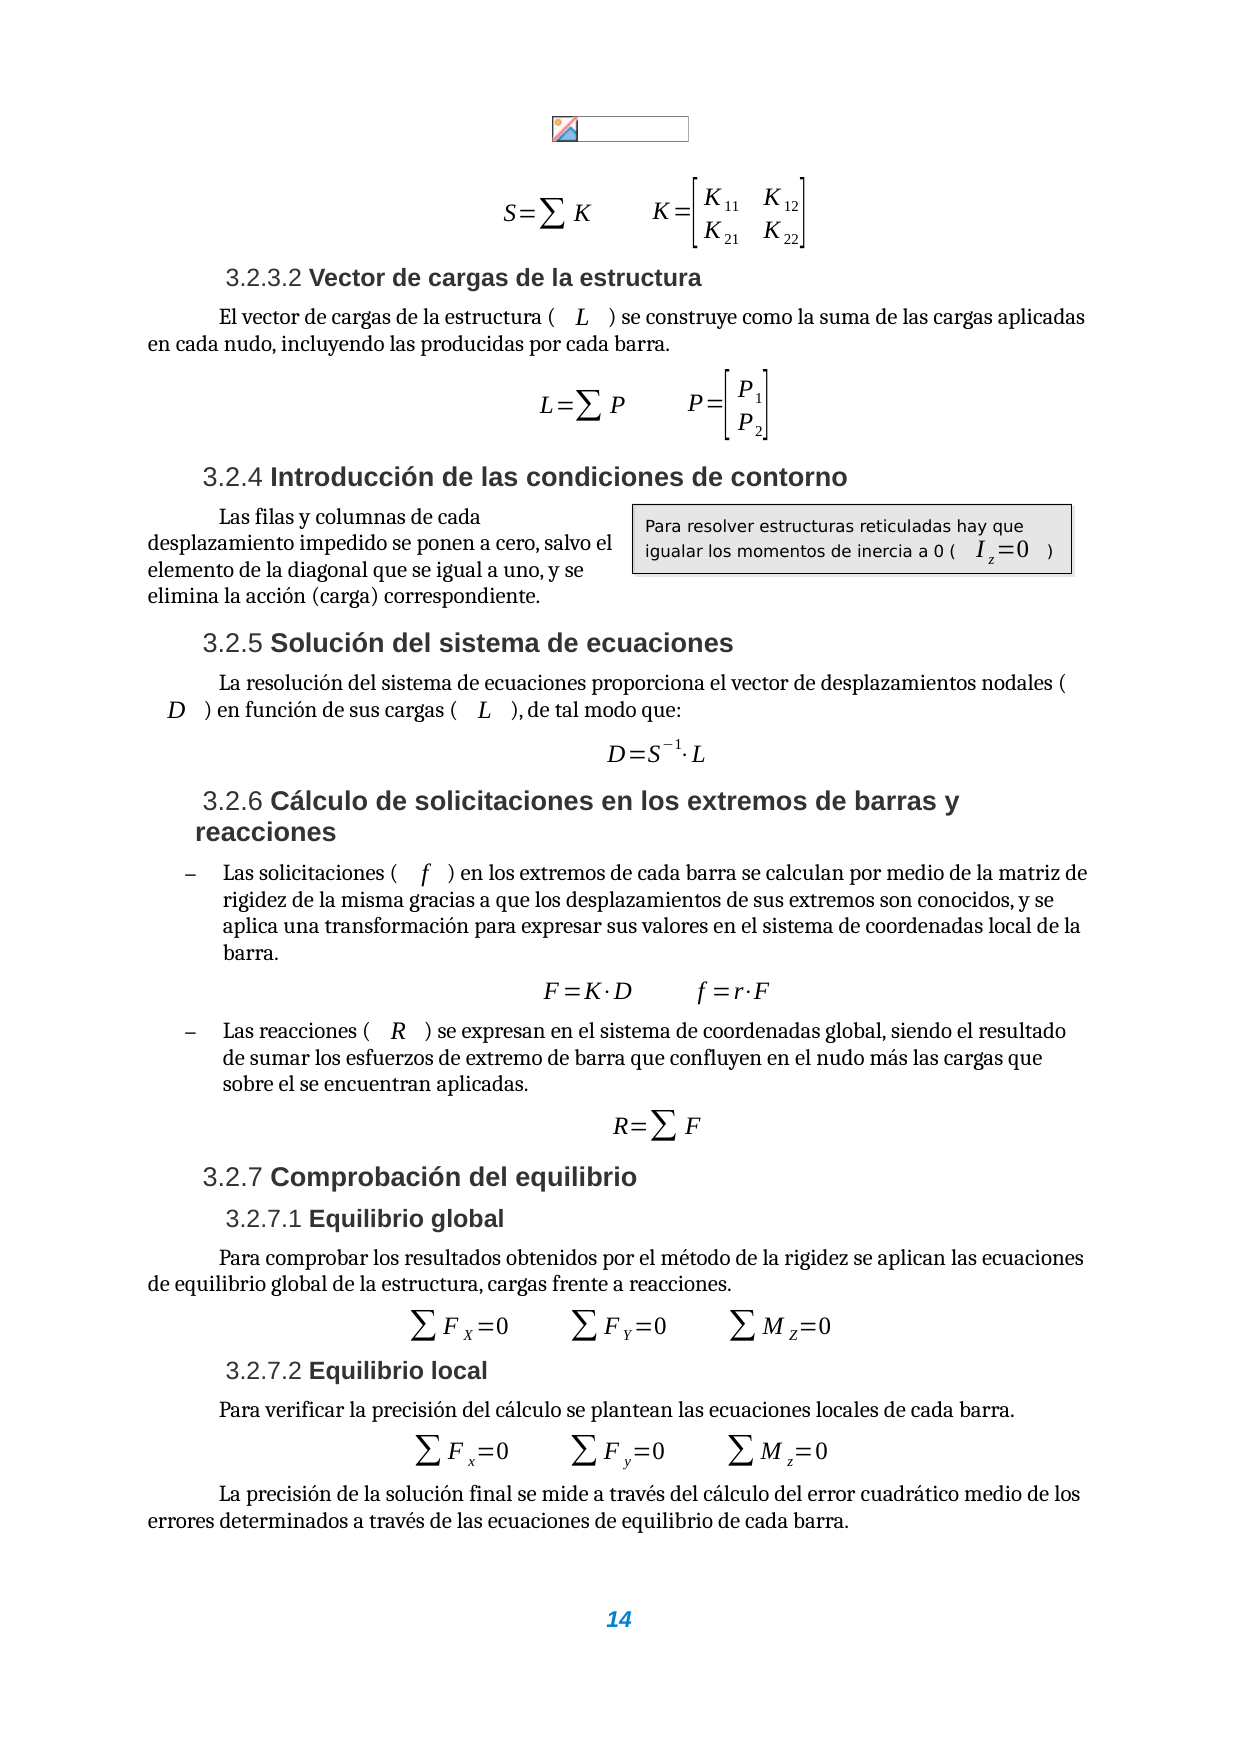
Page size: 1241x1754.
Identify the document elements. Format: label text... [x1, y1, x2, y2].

subtitle Equilibrio global [148, 1204, 1093, 1233]
list Las reacciones () se expresan en el sistema de coordenadas global, siendo el resultado de sumar los esfuerzos de extremo de barra que confluyen en el nudo más las cargas que sobre el se encuentran aplicadas. [185, 1017, 1093, 1097]
subtitle Equilibrio local [148, 1356, 1093, 1385]
subtitle Cálculo de solicitaciones en los extremos de barras y reacciones [148, 785, 1093, 847]
text Las filas y columnas de cada desplazamiento impedido se ponen a cero, salvo el elemento de la diagonal que se igual a uno, y se elimina la acción (carga) correspondiente. [148, 504, 1093, 609]
text La precisión de la solución final se mide a través del cálculo del error cuadrático medio de los errores determinados a través de las ecuaciones de equilibrio de cada barra. [148, 1481, 1093, 1534]
subtitle Solución del sistema de ecuaciones [148, 627, 1093, 658]
text Para verificar la precisión del cálculo se plantean las ecuaciones locales de cada barra. [148, 1397, 1093, 1423]
subtitle Comprobación del equilibrio [148, 1161, 1093, 1192]
text La resolución del sistema de ecuaciones proporciona el vector de desplazamientos nodales () en función de sus cargas (), de tal modo que: [148, 670, 1093, 724]
subtitle Vector de cargas de la estructura [148, 263, 1093, 291]
text El vector de cargas de la estructura () se construye como la suma de las cargas aplicadas en cada nudo, incluyendo las producidas por cada barra. [148, 303, 1093, 357]
list Las solicitaciones () en los extremos de cada barra se calculan por medio de la matriz de rigidez de la misma gracias a que los desplazamientos de sus extremos son conocidos, y se aplica una transformación para expresar sus valores en el sistema de coordenadas local de la barra. [185, 859, 1093, 966]
subtitle Introducción de las condiciones de contorno [148, 461, 1093, 492]
text Para comprobar los resultados obtenidos por el método de la rigidez se aplican las ecuaciones de equilibrio global de la estructura, cargas frente a reacciones. [148, 1245, 1093, 1298]
